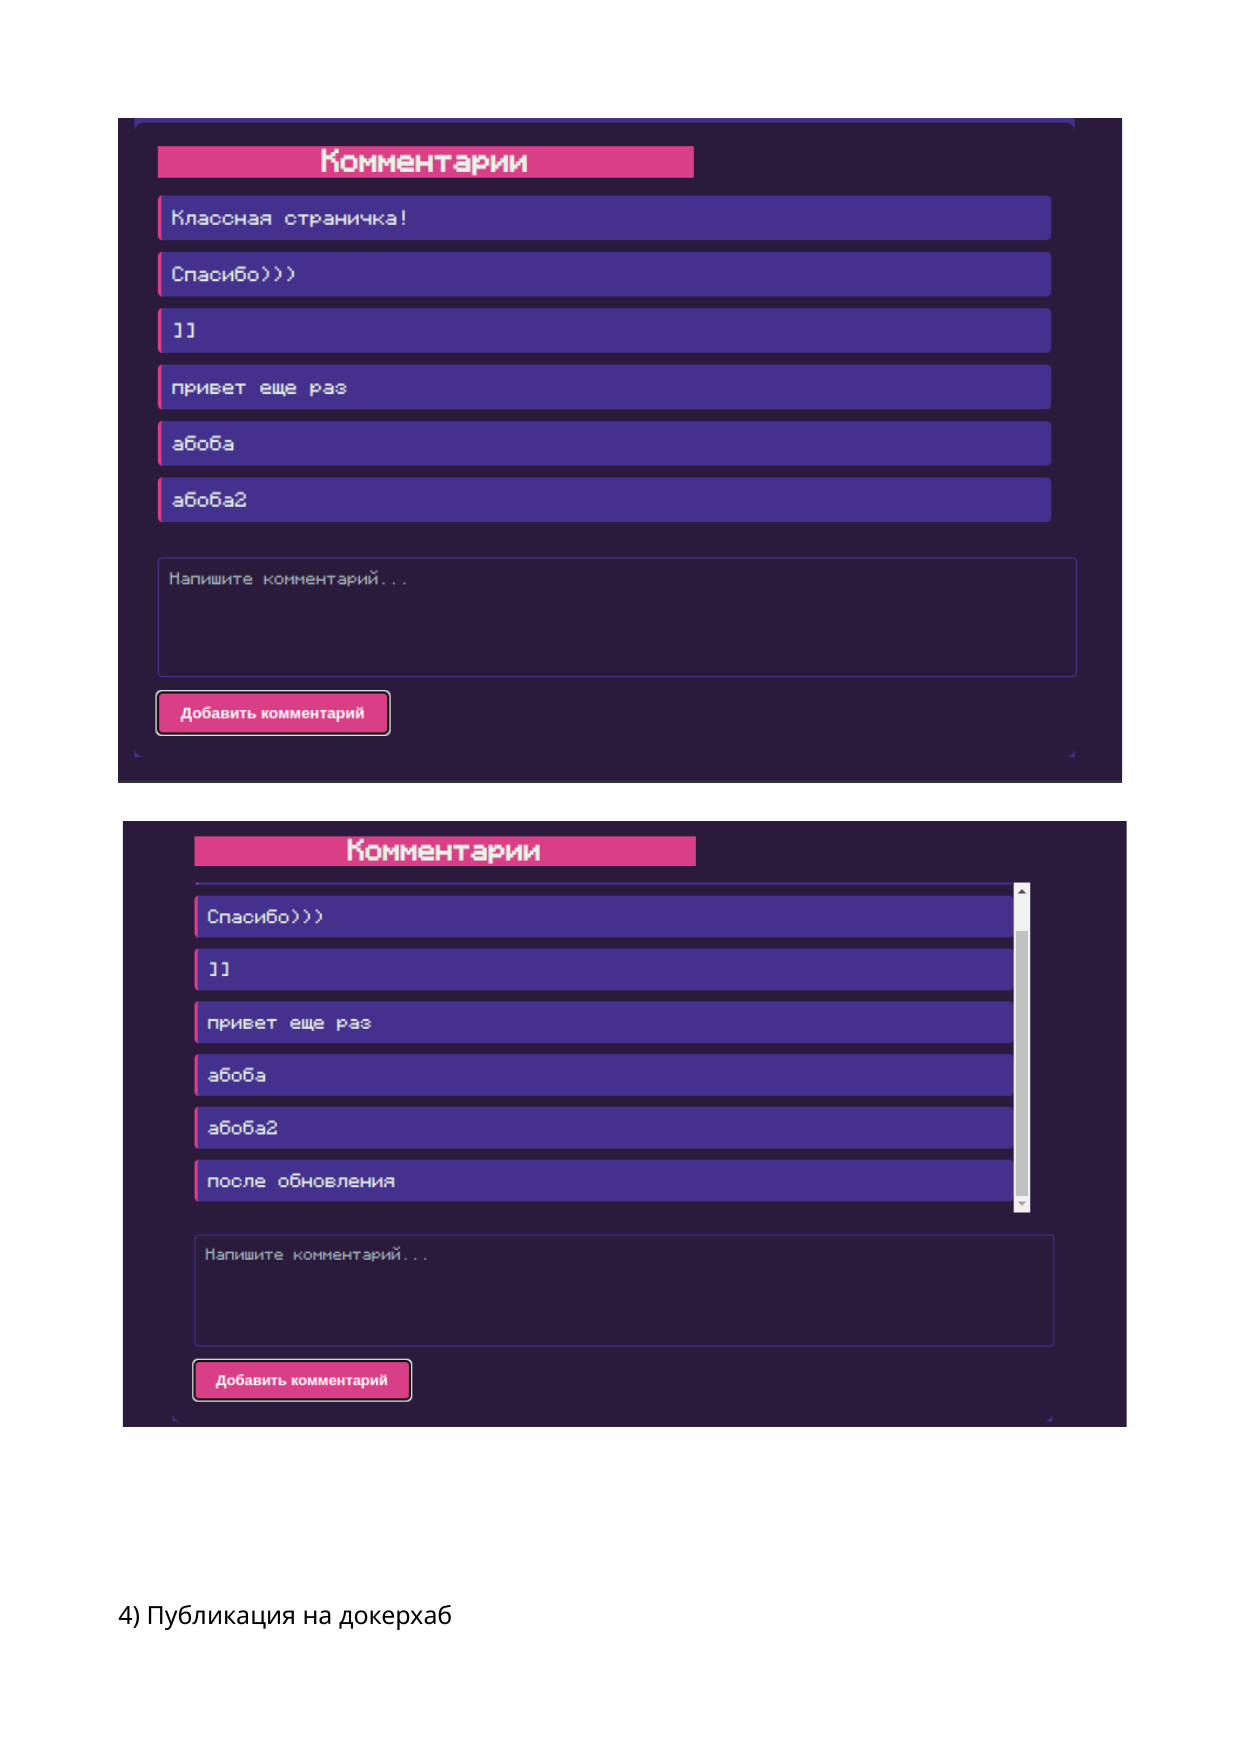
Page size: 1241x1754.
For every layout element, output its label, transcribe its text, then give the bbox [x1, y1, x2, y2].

text 4) Публикация на докерхаб [118, 1597, 1122, 1631]
picture [118, 118, 1123, 783]
picture [122, 821, 1127, 1427]
